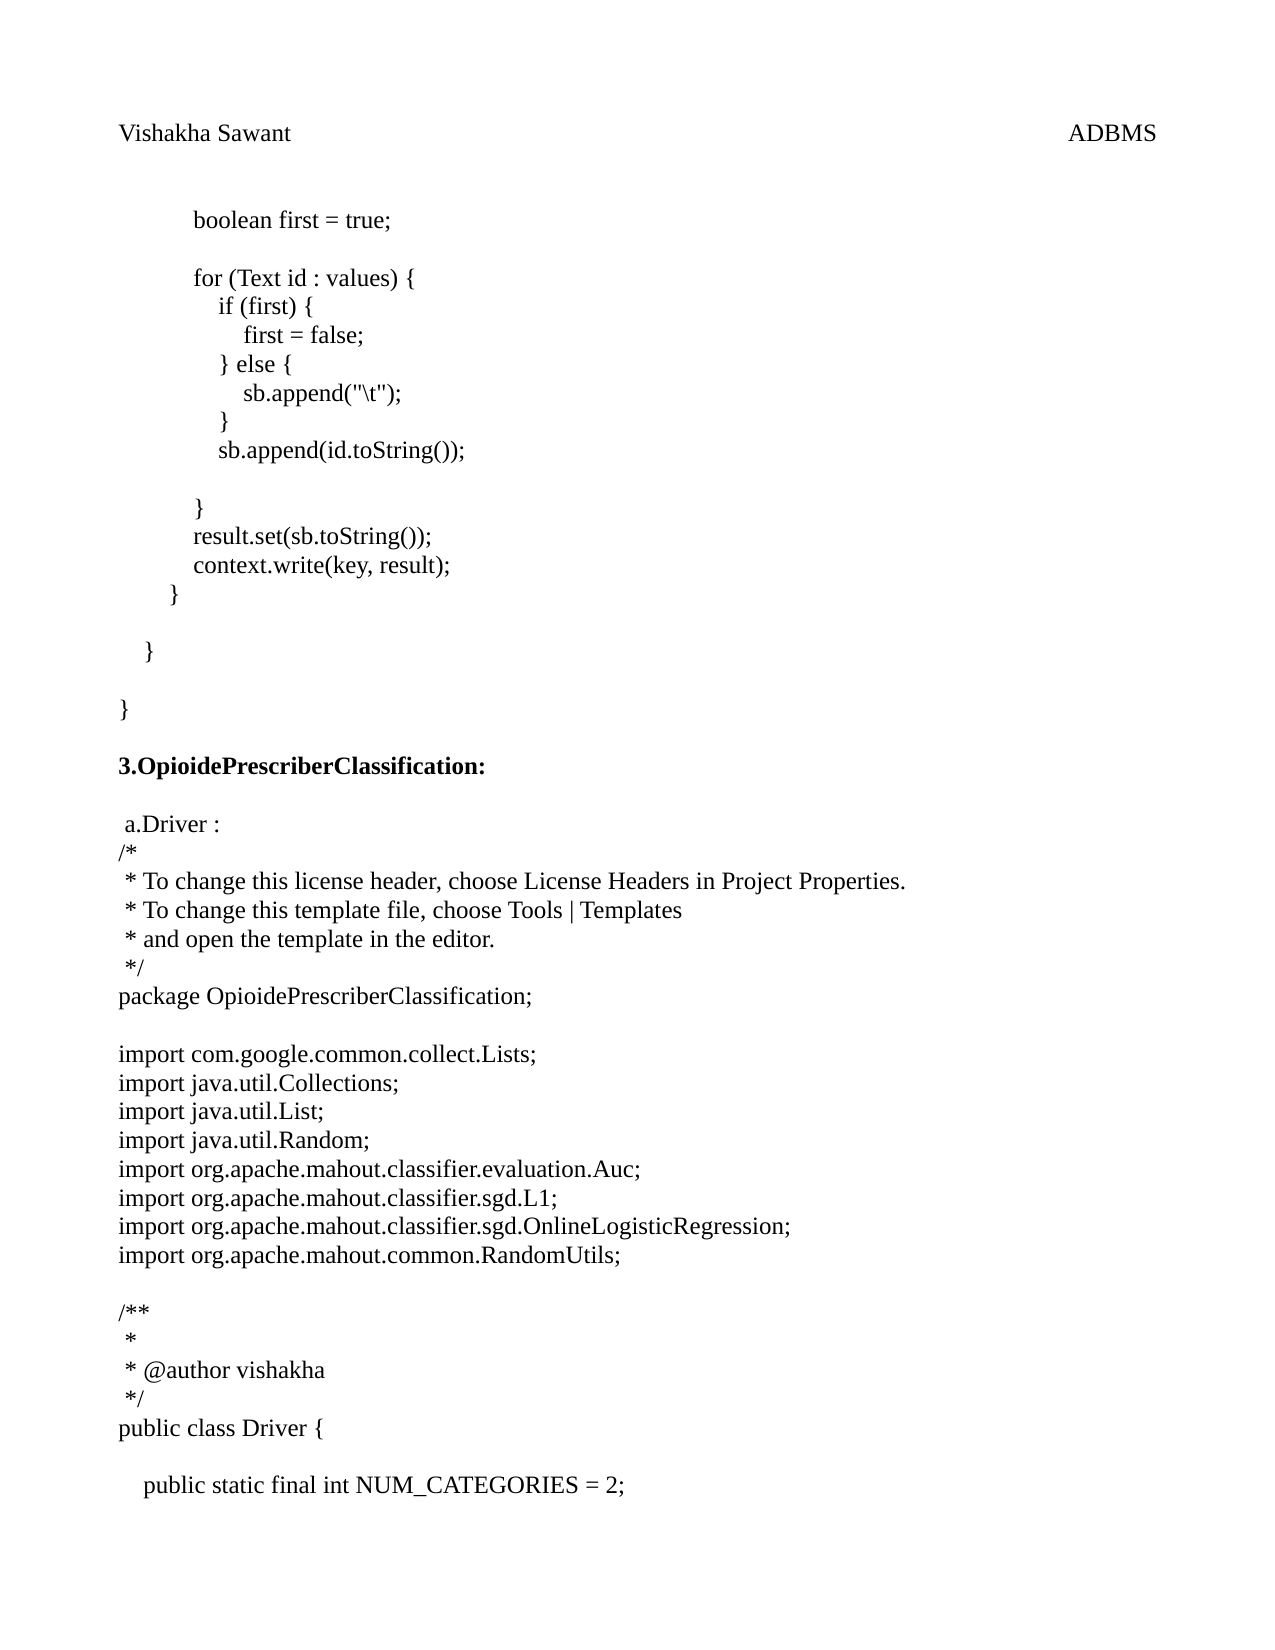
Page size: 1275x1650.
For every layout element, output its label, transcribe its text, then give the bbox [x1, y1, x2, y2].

list import java.util.List; [118, 1096, 1157, 1125]
list import org.apache.mahout.classifier.sgd.L1; [118, 1183, 1157, 1211]
list */ [118, 1384, 1157, 1413]
list } [118, 636, 1157, 665]
list } [118, 493, 1157, 521]
list * and open the template in the editor. [118, 924, 1157, 953]
list } [118, 406, 1157, 435]
list import com.google.common.collect.Lists; [118, 1039, 1157, 1068]
list for (Text id : values) { [118, 263, 1157, 291]
list * [118, 1326, 1157, 1355]
list public static final int NUM_CATEGORIES = 2; [118, 1470, 1157, 1499]
list import org.apache.mahout.classifier.sgd.OnlineLogisticRegression; [118, 1211, 1157, 1240]
list if (first) { [118, 291, 1157, 320]
list import java.util.Random; [118, 1125, 1157, 1154]
list */ [118, 953, 1157, 981]
list sb.append(id.toString()); [118, 435, 1157, 464]
list /* [118, 838, 1157, 866]
list boolean first = true; [118, 205, 1157, 234]
list import org.apache.mahout.classifier.evaluation.Auc; [118, 1154, 1157, 1183]
list first = false; [118, 320, 1157, 349]
list } else { [118, 349, 1157, 378]
list context.write(key, result); [118, 550, 1157, 579]
list * To change this template file, choose Tools | Templates [118, 895, 1157, 924]
list sb.append("\t"); [118, 378, 1157, 406]
list import java.util.Collections; [118, 1068, 1157, 1096]
list * @author vishakha [118, 1355, 1157, 1384]
list 3.OpioidePrescriberClassification: [118, 751, 1157, 780]
list import org.apache.mahout.common.RandomUtils; [118, 1240, 1157, 1269]
list } [118, 579, 1157, 608]
list public class Driver { [118, 1413, 1157, 1441]
list } [118, 694, 1157, 723]
list /** [118, 1298, 1157, 1326]
list result.set(sb.toString()); [118, 521, 1157, 550]
list * To change this license header, choose License Headers in Project Properties. [118, 866, 1157, 895]
list package OpioidePrescriberClassification; [118, 981, 1157, 1010]
list a.Driver : [118, 809, 1157, 838]
